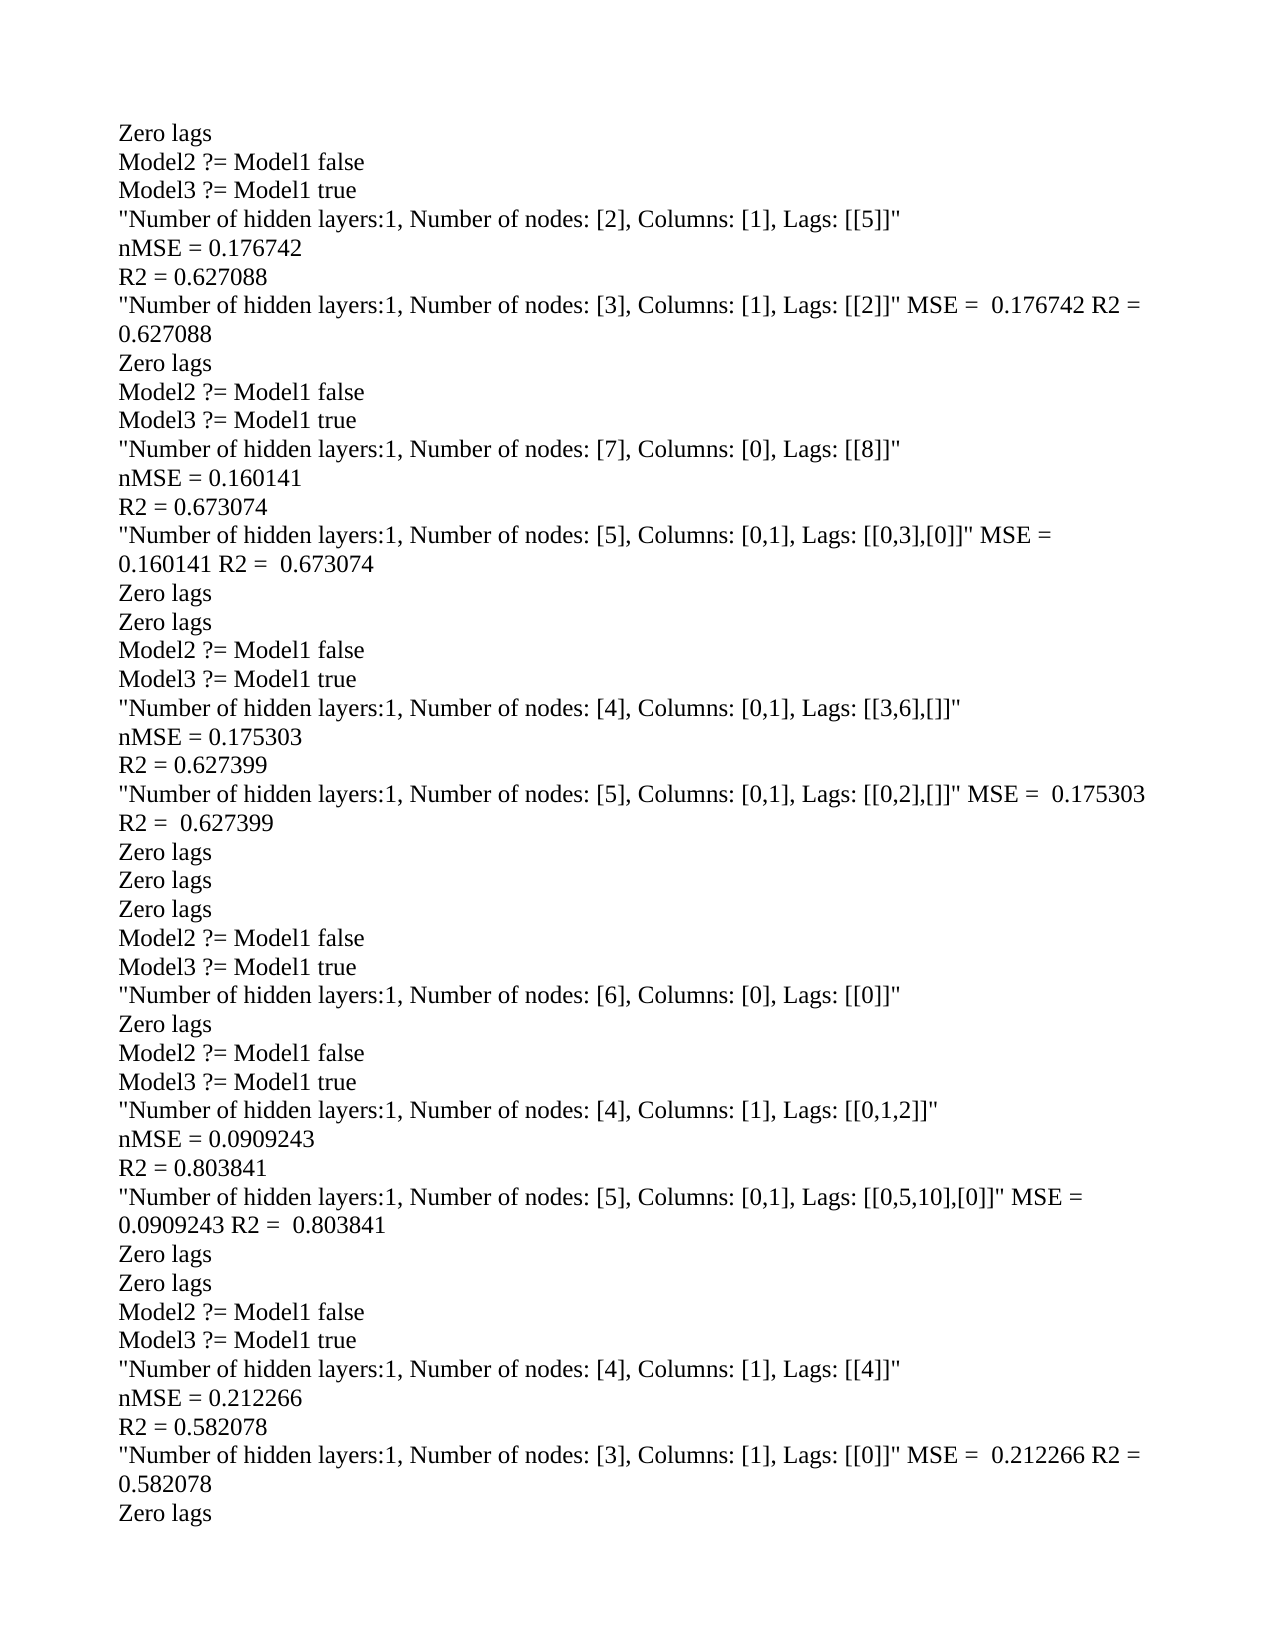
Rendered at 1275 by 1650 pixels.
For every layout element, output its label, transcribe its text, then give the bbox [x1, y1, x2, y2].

text Zero lags [118, 1009, 1157, 1038]
text "Number of hidden layers:1, Number of nodes: [2], Columns: [1], Lags: [[5]]" [118, 204, 1157, 233]
text R2 = 0.673074 [118, 492, 1157, 521]
text "Number of hidden layers:1, Number of nodes: [5], Columns: [0,1], Lags: [[0,2],[]]" MSE = 0.175303 R2 = 0.627399 [118, 779, 1157, 837]
text nMSE = 0.212266 [118, 1383, 1157, 1412]
text Zero lags [118, 894, 1157, 923]
text Zero lags [118, 348, 1157, 377]
text R2 = 0.627088 [118, 262, 1157, 291]
text "Number of hidden layers:1, Number of nodes: [4], Columns: [1], Lags: [[0,1,2]]" [118, 1096, 1157, 1124]
text nMSE = 0.0909243 [118, 1124, 1157, 1153]
text Model2 ?= Model1 false [118, 1297, 1157, 1326]
text "Number of hidden layers:1, Number of nodes: [7], Columns: [0], Lags: [[8]]" [118, 434, 1157, 463]
text Model2 ?= Model1 false [118, 1038, 1157, 1067]
text Zero lags [118, 578, 1157, 607]
text nMSE = 0.160141 [118, 463, 1157, 492]
text Model3 ?= Model1 true [118, 1067, 1157, 1096]
text nMSE = 0.176742 [118, 233, 1157, 262]
text R2 = 0.803841 [118, 1153, 1157, 1182]
text Model3 ?= Model1 true [118, 1326, 1157, 1354]
text R2 = 0.627399 [118, 751, 1157, 779]
text Zero lags [118, 1498, 1157, 1527]
text Model2 ?= Model1 false [118, 923, 1157, 952]
text "Number of hidden layers:1, Number of nodes: [3], Columns: [1], Lags: [[0]]" MSE = 0.212266 R2 = 0.582078 [118, 1441, 1157, 1498]
text Model2 ?= Model1 false [118, 636, 1157, 664]
text Zero lags [118, 607, 1157, 636]
text "Number of hidden layers:1, Number of nodes: [5], Columns: [0,1], Lags: [[0,5,10],[0]]" MSE = 0.0909243 R2 = 0.803841 [118, 1182, 1157, 1239]
text Zero lags [118, 837, 1157, 866]
text Model3 ?= Model1 true [118, 952, 1157, 981]
text Model2 ?= Model1 false [118, 147, 1157, 176]
text "Number of hidden layers:1, Number of nodes: [4], Columns: [1], Lags: [[4]]" [118, 1354, 1157, 1383]
text "Number of hidden layers:1, Number of nodes: [6], Columns: [0], Lags: [[0]]" [118, 981, 1157, 1009]
text Model2 ?= Model1 false [118, 377, 1157, 406]
text "Number of hidden layers:1, Number of nodes: [5], Columns: [0,1], Lags: [[0,3],[0]]" MSE = 0.160141 R2 = 0.673074 [118, 521, 1157, 578]
text Model3 ?= Model1 true [118, 176, 1157, 204]
text "Number of hidden layers:1, Number of nodes: [3], Columns: [1], Lags: [[2]]" MSE = 0.176742 R2 = 0.627088 [118, 291, 1157, 348]
text Zero lags [118, 1268, 1157, 1297]
text Model3 ?= Model1 true [118, 664, 1157, 693]
text Model3 ?= Model1 true [118, 406, 1157, 434]
text Zero lags [118, 1239, 1157, 1268]
text nMSE = 0.175303 [118, 722, 1157, 751]
text "Number of hidden layers:1, Number of nodes: [4], Columns: [0,1], Lags: [[3,6],[]]" [118, 693, 1157, 722]
text Zero lags [118, 866, 1157, 894]
text Zero lags [118, 118, 1157, 147]
text R2 = 0.582078 [118, 1412, 1157, 1441]
